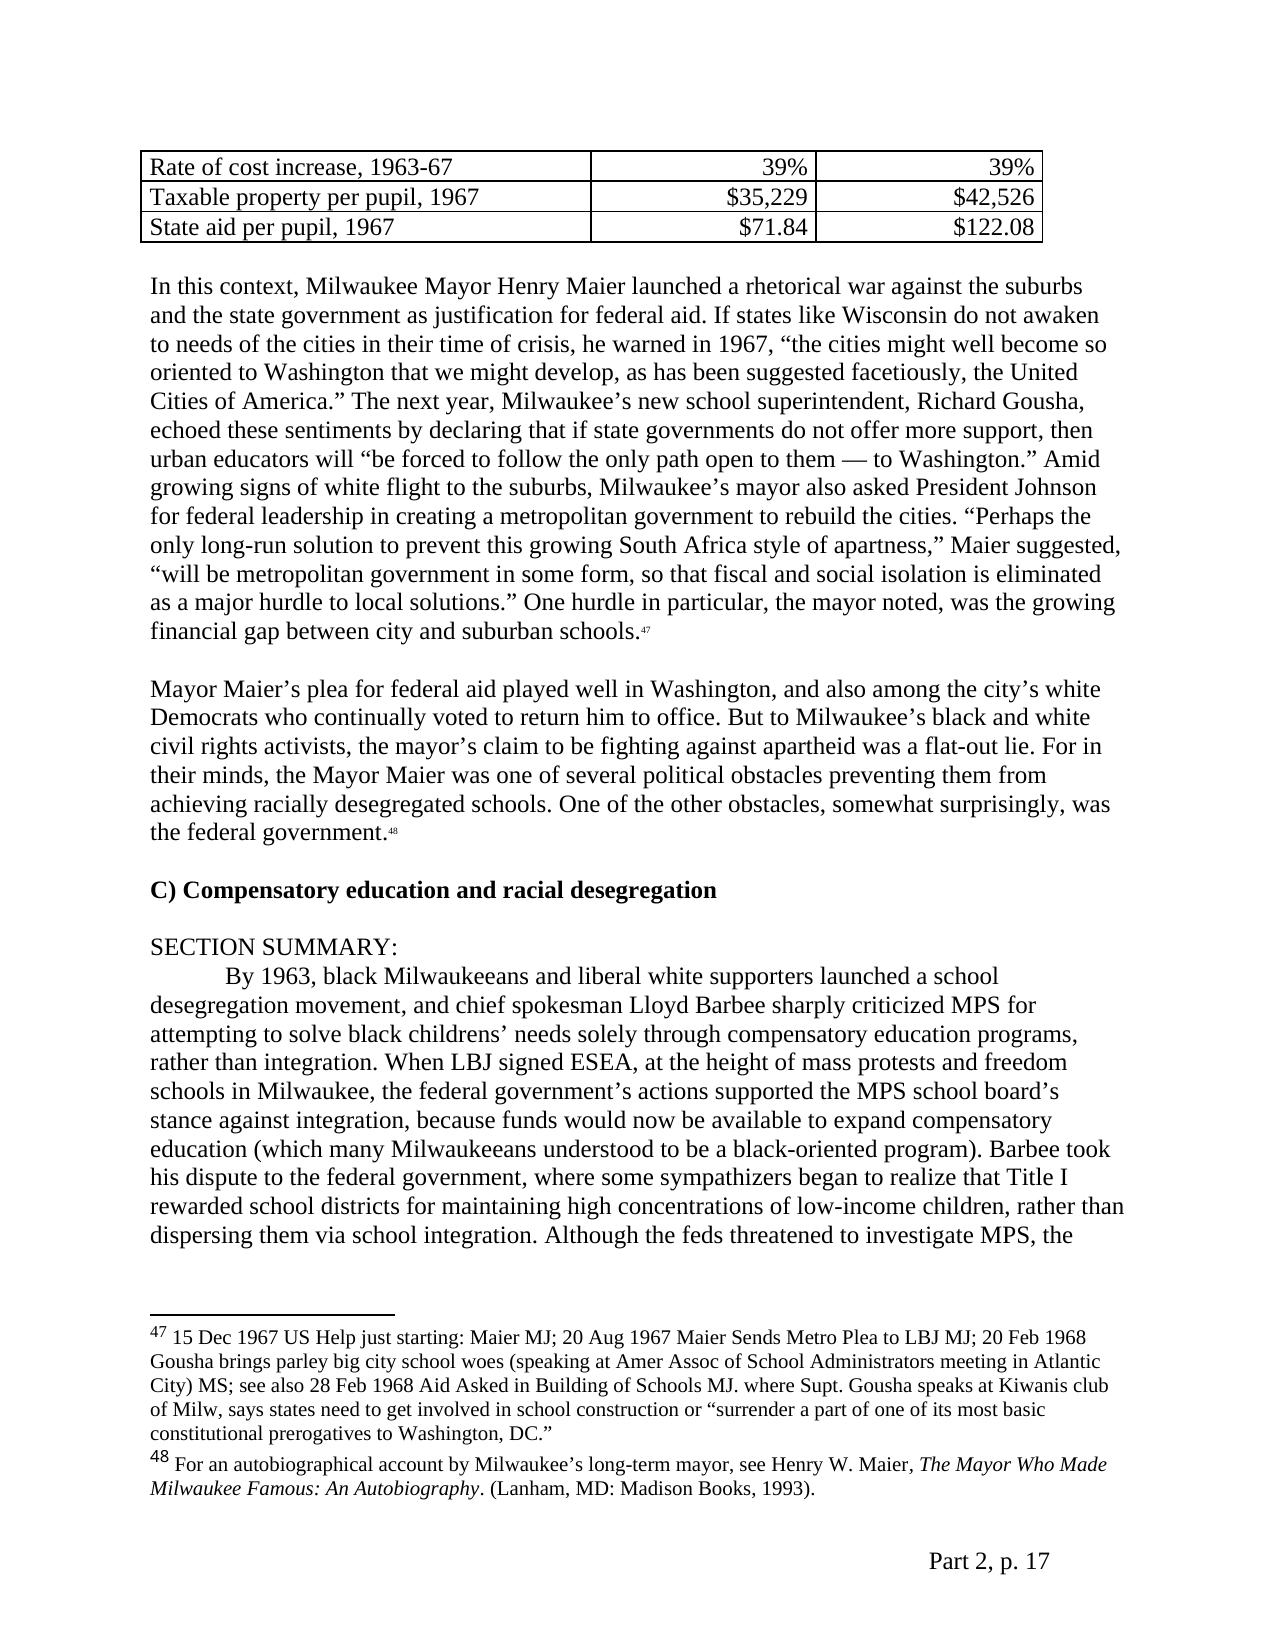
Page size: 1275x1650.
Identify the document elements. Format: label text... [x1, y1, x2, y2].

table_cell $122.08 [817, 212, 1042, 241]
text In this context, Milwaukee Mayor Henry Maier launched a rhetorical war against the suburbs and the state government as justification for federal aid. If states like Wisconsin do not awaken to needs of the cities in their time of crisis, he warned in 1967, “the cities might well become so oriented to Washington that we might develop, as has been suggested facetiously, the United Cities of America.” The next year, Milwaukee’s new school superintendent, Richard Gousha, echoed these sentiments by declaring that if state governments do not offer more support, then urban educators will “be forced to follow the only path open to them — to Washington.” Amid growing signs of white flight to the suburbs, Milwaukee’s mayor also asked President Johnson for federal leadership in creating a metropolitan government to rebuild the cities. “Perhaps the only long-run solution to prevent this growing South Africa style of apartness,” Maier suggested, “will be metropolitan government in some form, so that fiscal and social isolation is eliminated as a major hurdle to local solutions.” One hurdle in particular, the mayor noted, was the growing financial gap between city and suburban schools. [150, 271, 1125, 645]
text SECTION SUMMARY: [150, 932, 1125, 961]
text C) Compensatory education and racial desegregation [150, 875, 1125, 904]
text Mayor Maier’s plea for federal aid played well in Washington, and also among the city’s white Democrats who continually voted to return him to office. But to Milwaukee’s black and white civil rights activists, the mayor’s claim to be fighting against apartheid was a flat-out lie. For in their minds, the Mayor Maier was one of several political obstacles preventing them from achieving racially desegregated schools. One of the other obstacles, somewhat surprisingly, was the federal government. [150, 674, 1125, 846]
table_cell Taxable property per pupil, 1967 [142, 182, 590, 211]
table_cell Rate of cost increase, 1963-67 [142, 152, 590, 180]
table_cell $42,526 [817, 182, 1042, 211]
table_cell $71.84 [592, 212, 815, 241]
table_cell 39% [817, 152, 1042, 180]
table_cell 39% [592, 152, 815, 180]
text By 1963, black Milwaukeeans and liberal white supporters launched a school desegregation movement, and chief spokesman Lloyd Barbee sharply criticized MPS for attempting to solve black childrens’ needs solely through compensatory education programs, rather than integration. When LBJ signed ESEA, at the height of mass protests and freedom schools in Milwaukee, the federal government’s actions supported the MPS school board’s stance against integration, because funds would now be available to expand compensatory education (which many Milwaukeeans understood to be a black-oriented program). Barbee took his dispute to the federal government, where some sympathizers began to realize that Title I rewarded school districts for maintaining high concentrations of low-income children, rather than dispersing them via school integration. Although the feds threatened to investigate MPS, the [150, 961, 1125, 1249]
table_cell State aid per pupil, 1967 [142, 212, 590, 241]
text For an autobiographical account by Milwaukee’s long-term mayor, see Henry W. Maier, The Mayor Who Made Milwaukee Famous: An Autobiography. (Lanham, MD: Madison Books, 1993). [150, 1445, 1125, 1500]
text 15 Dec 1967 US Help just starting: Maier MJ; 20 Aug 1967 Maier Sends Metro Plea to LBJ MJ; 20 Feb 1968 Gousha brings parley big city school woes (speaking at Amer Assoc of School Administrators meeting in Atlantic City) MS; see also 28 Feb 1968 Aid Asked in Building of Schools MJ. where Supt. Gousha speaks at Kiwanis club of Milw, says states need to get involved in school construction or “surrender a part of one of its most basic constitutional prerogatives to Washington, DC.” [150, 1321, 1125, 1445]
table_cell $35,229 [592, 182, 815, 211]
